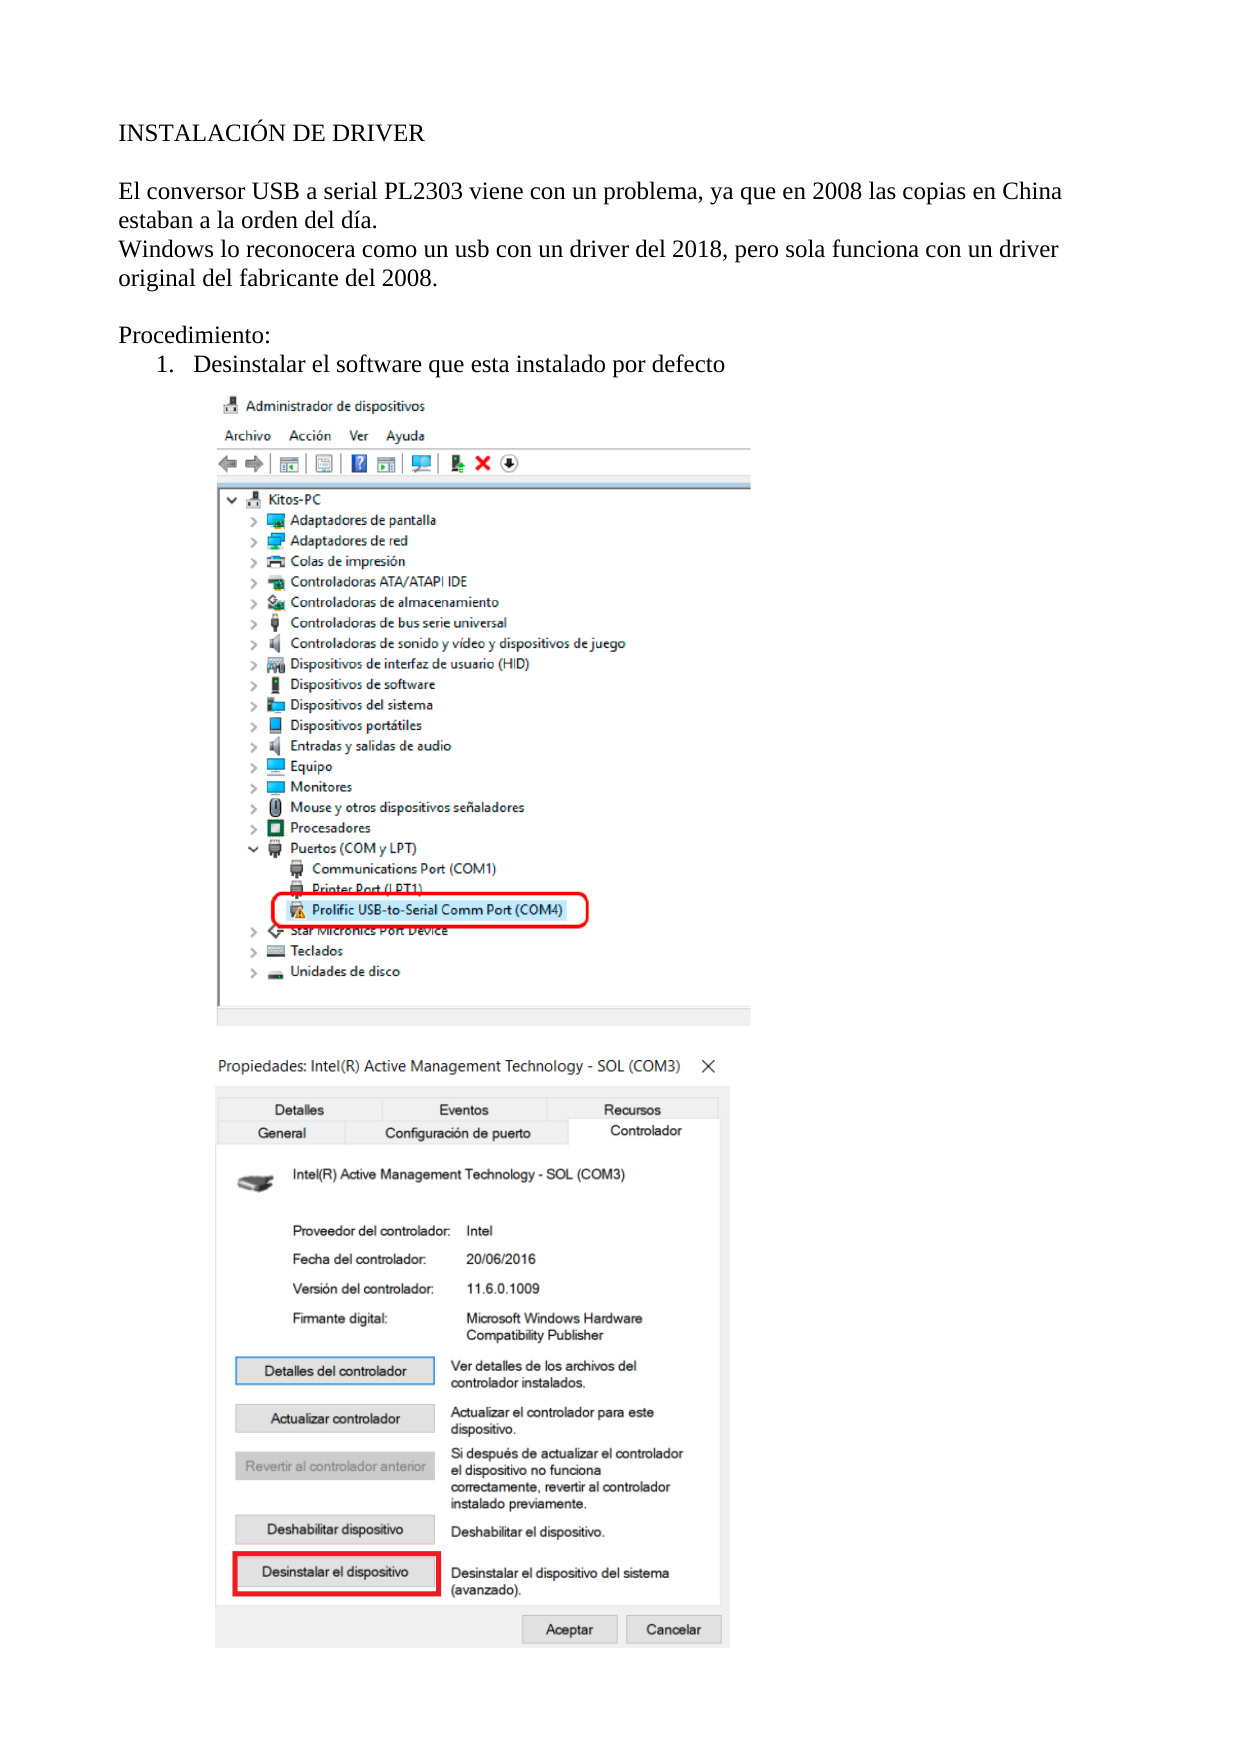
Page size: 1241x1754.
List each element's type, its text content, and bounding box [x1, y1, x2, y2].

text Windows lo reconocera como un usb con un driver del 2018, pero sola funciona con un driver original del fabricante del 2008. [118, 234, 1122, 291]
picture [216, 394, 751, 1026]
text El conversor USB a serial PL2303 viene con un problema, ya que en 2008 las copias en China estaban a la orden del día. [118, 176, 1122, 234]
picture [215, 1057, 731, 1651]
list Desinstalar el software que esta instalado por defecto [156, 349, 1122, 378]
text Procedimiento: [118, 320, 1122, 349]
